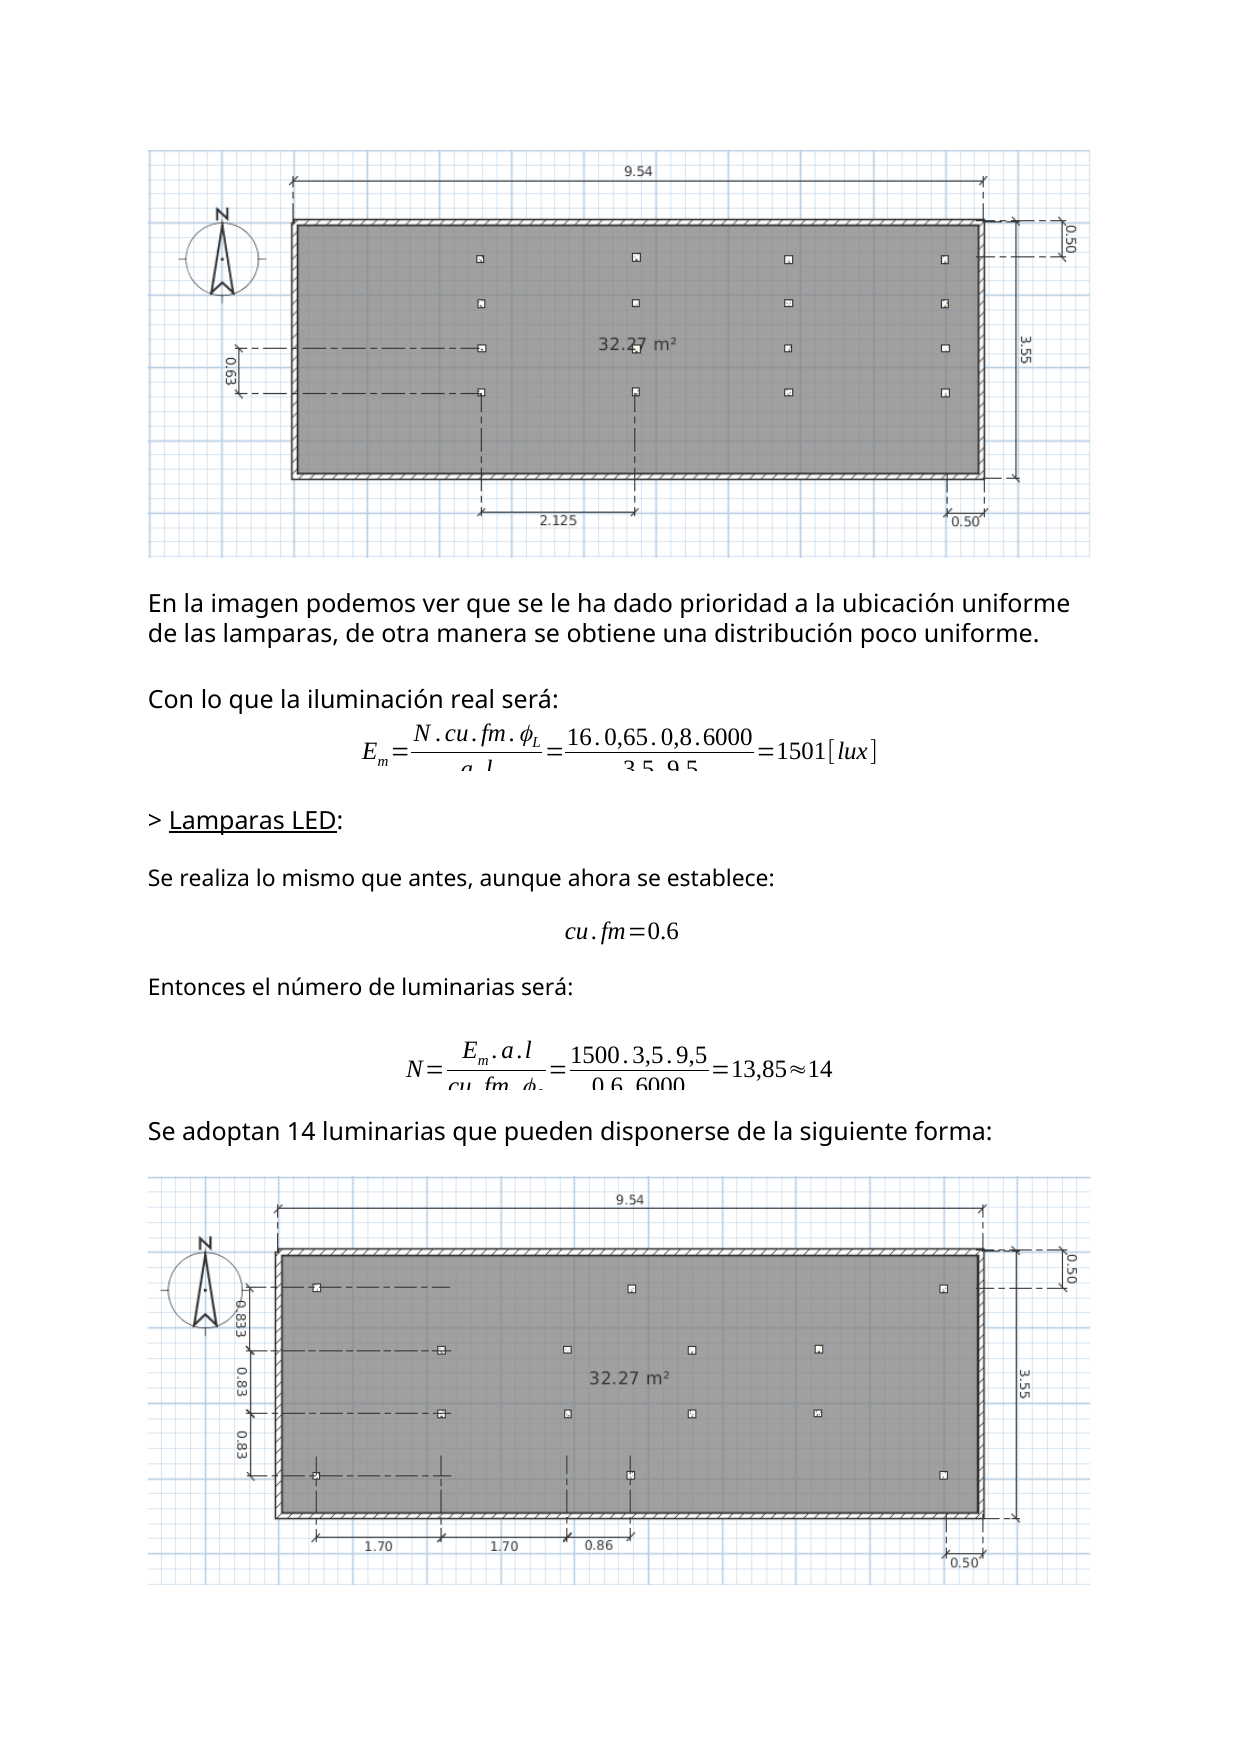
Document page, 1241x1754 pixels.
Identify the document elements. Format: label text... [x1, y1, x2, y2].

text Con lo que la iluminación real será: [148, 684, 1090, 714]
picture [147, 1176, 1091, 1585]
text Entonces el número de luminarias será: [148, 973, 1090, 1001]
text Se realiza lo mismo que antes, aunque ahora se establece: [148, 863, 1090, 892]
text Se adoptan 14 luminarias que pueden disponerse de la siguiente forma: [148, 1116, 1090, 1146]
picture [147, 150, 1091, 558]
text > Lamparas LED: [148, 805, 1090, 835]
text En la imagen podemos ver que se le ha dado prioridad a la ubicación uniforme de las lamparas, de otra manera se obtiene una distribución poco uniforme. [148, 588, 1090, 650]
